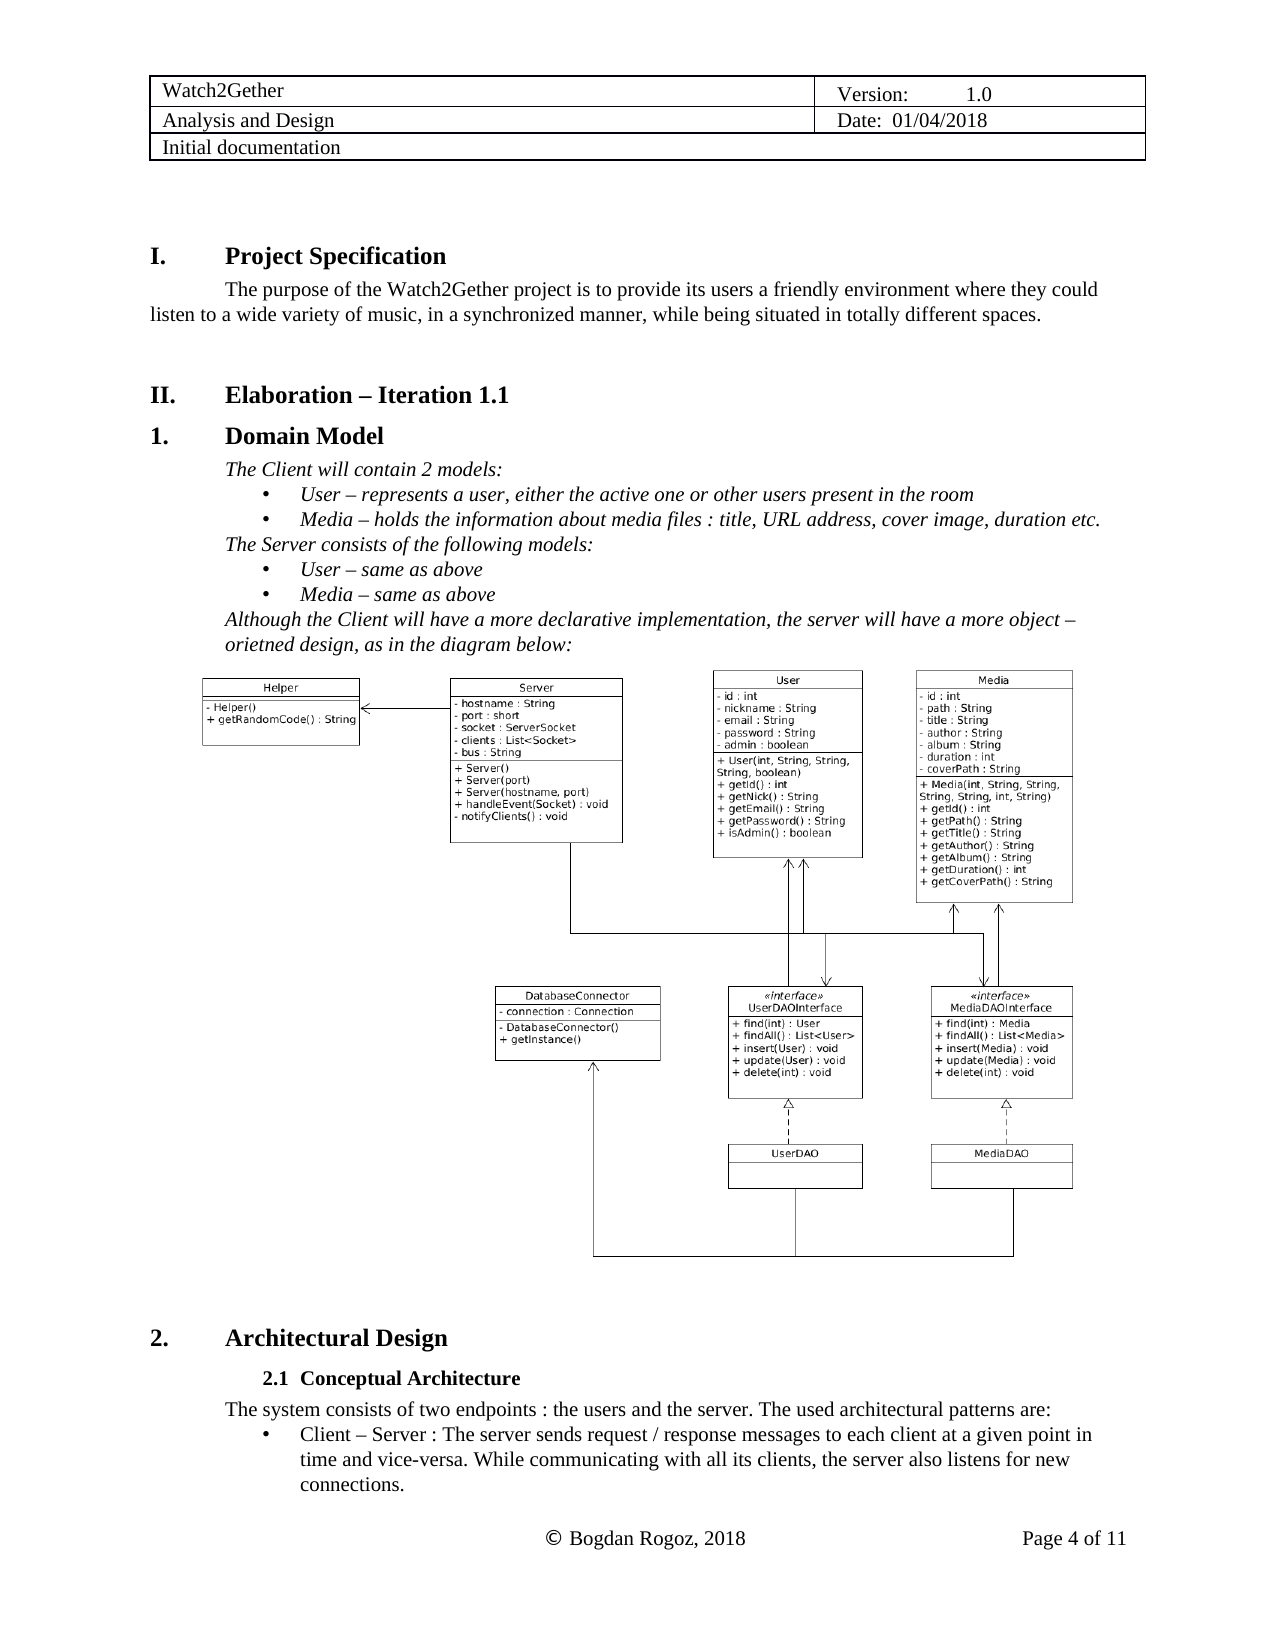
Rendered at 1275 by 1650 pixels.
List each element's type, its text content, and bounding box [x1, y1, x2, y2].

text The Client will contain 2 models: [225, 456, 1125, 481]
text The Server consists of the following models: [225, 531, 1125, 556]
subtitle Project Specification [150, 241, 1125, 270]
text Although the Client will have a more declarative implementation, the server will have a more object – orietned design, as in the diagram below: [225, 606, 1125, 656]
list User – represents a user, either the active one or other users present in the room [262, 481, 1125, 506]
subtitle Domain Model [150, 421, 1125, 450]
subtitle Conceptual Architecture [262, 1365, 1125, 1390]
picture [187, 656, 1088, 1286]
list User – same as above [262, 556, 1125, 581]
list Media – holds the information about media files : title, URL address, cover image, duration etc. [262, 506, 1125, 531]
list Media – same as above [262, 581, 1125, 606]
text The system consists of two endpoints : the users and the server. The used architectural patterns are: [225, 1396, 1125, 1421]
subtitle Elaboration – Iteration 1.1 [150, 380, 1125, 408]
list Client – Server : The server sends request / response messages to each client at a given point in time and vice-versa. While communicating with all its clients, the server also listens for new connections. [262, 1421, 1125, 1496]
text The purpose of the Watch2Gether project is to provide its users a friendly environment where they could listen to a wide variety of music, in a synchronized manner, while being situated in totally different spaces. [150, 276, 1125, 326]
subtitle Architectural Design [150, 1323, 1125, 1352]
